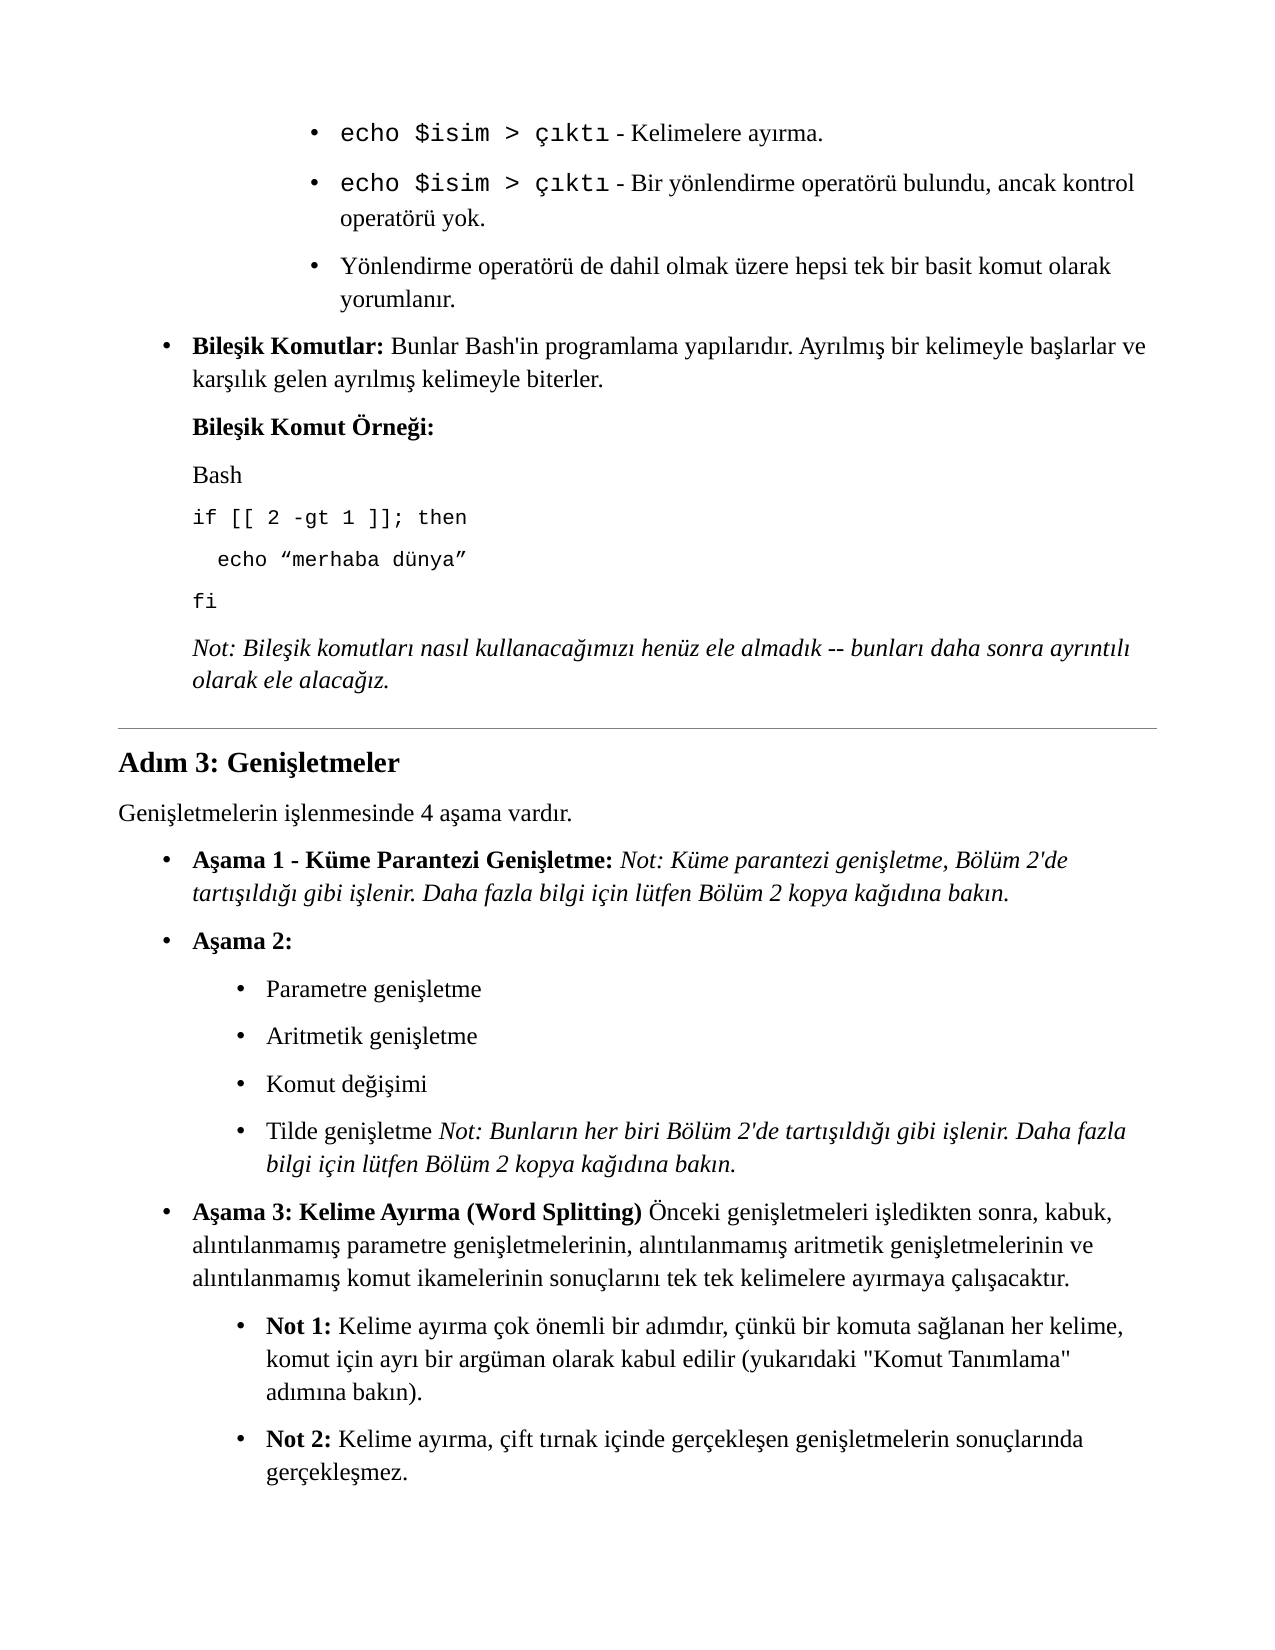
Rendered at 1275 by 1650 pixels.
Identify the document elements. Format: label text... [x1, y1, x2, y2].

list Bileşik Komutlar: Bunlar Bash'in programlama yapılarıdır. Ayrılmış bir kelimeyle başlarlar ve karşılık gelen ayrılmış kelimeyle biterler. [162, 331, 1157, 393]
subtitle Adım 3: Genişletmeler [118, 745, 1157, 778]
list Tilde genişletme Not: Bunların her biri Bölüm 2'de tartışıldığı gibi işlenir. Daha fazla bilgi için lütfen Bölüm 2 kopya kağıdına bakın. [236, 1116, 1157, 1178]
list Not 1: Kelime ayırma çok önemli bir adımdır, çünkü bir komuta sağlanan her kelime, komut için ayrı bir argüman olarak kabul edilir (yukarıdaki "Komut Tanımlama" adımına bakın). [236, 1311, 1157, 1406]
list Bileşik Komut Örneği: [162, 412, 1157, 441]
list Parametre genişletme [236, 974, 1157, 1002]
list Bash [162, 460, 1157, 488]
list echo $isim > çıktı - Kelimelere ayırma. [310, 118, 1157, 149]
list Not: Bileşik komutları nasıl kullanacağımızı henüz ele almadık -- bunları daha sonra ayrıntılı olarak ele alacağız. [162, 633, 1157, 694]
list if [[ 2 -gt 1 ]]; then [162, 507, 1157, 531]
list Not 2: Kelime ayırma, çift tırnak içinde gerçekleşen genişletmelerin sonuçlarında gerçekleşmez. [236, 1424, 1157, 1486]
list Aritmetik genişletme [236, 1021, 1157, 1050]
list Komut değişimi [236, 1069, 1157, 1098]
list Aşama 3: Kelime Ayırma (Word Splitting) Önceki genişletmeleri işledikten sonra, kabuk, alıntılanmamış parametre genişletmelerinin, alıntılanmamış aritmetik genişletmelerinin ve alıntılanmamış komut ikamelerinin sonuçlarını tek tek kelimelere ayırmaya çalışacaktır. [162, 1197, 1157, 1292]
list Aşama 1 - Küme Parantezi Genişletme: Not: Küme parantezi genişletme, Bölüm 2'de tartışıldığı gibi işlenir. Daha fazla bilgi için lütfen Bölüm 2 kopya kağıdına bakın. [162, 845, 1157, 907]
list Yönlendirme operatörü de dahil olmak üzere hepsi tek bir basit komut olarak yorumlanır. [310, 251, 1157, 313]
list Aşama 2: [162, 926, 1157, 955]
list echo $isim > çıktı - Bir yönlendirme operatörü bulundu, ancak kontrol operatörü yok. [310, 168, 1157, 232]
text Genişletmelerin işlenmesinde 4 aşama vardır. [118, 798, 1157, 827]
list echo “merhaba dünya” [162, 549, 1157, 573]
list fi [162, 591, 1157, 614]
